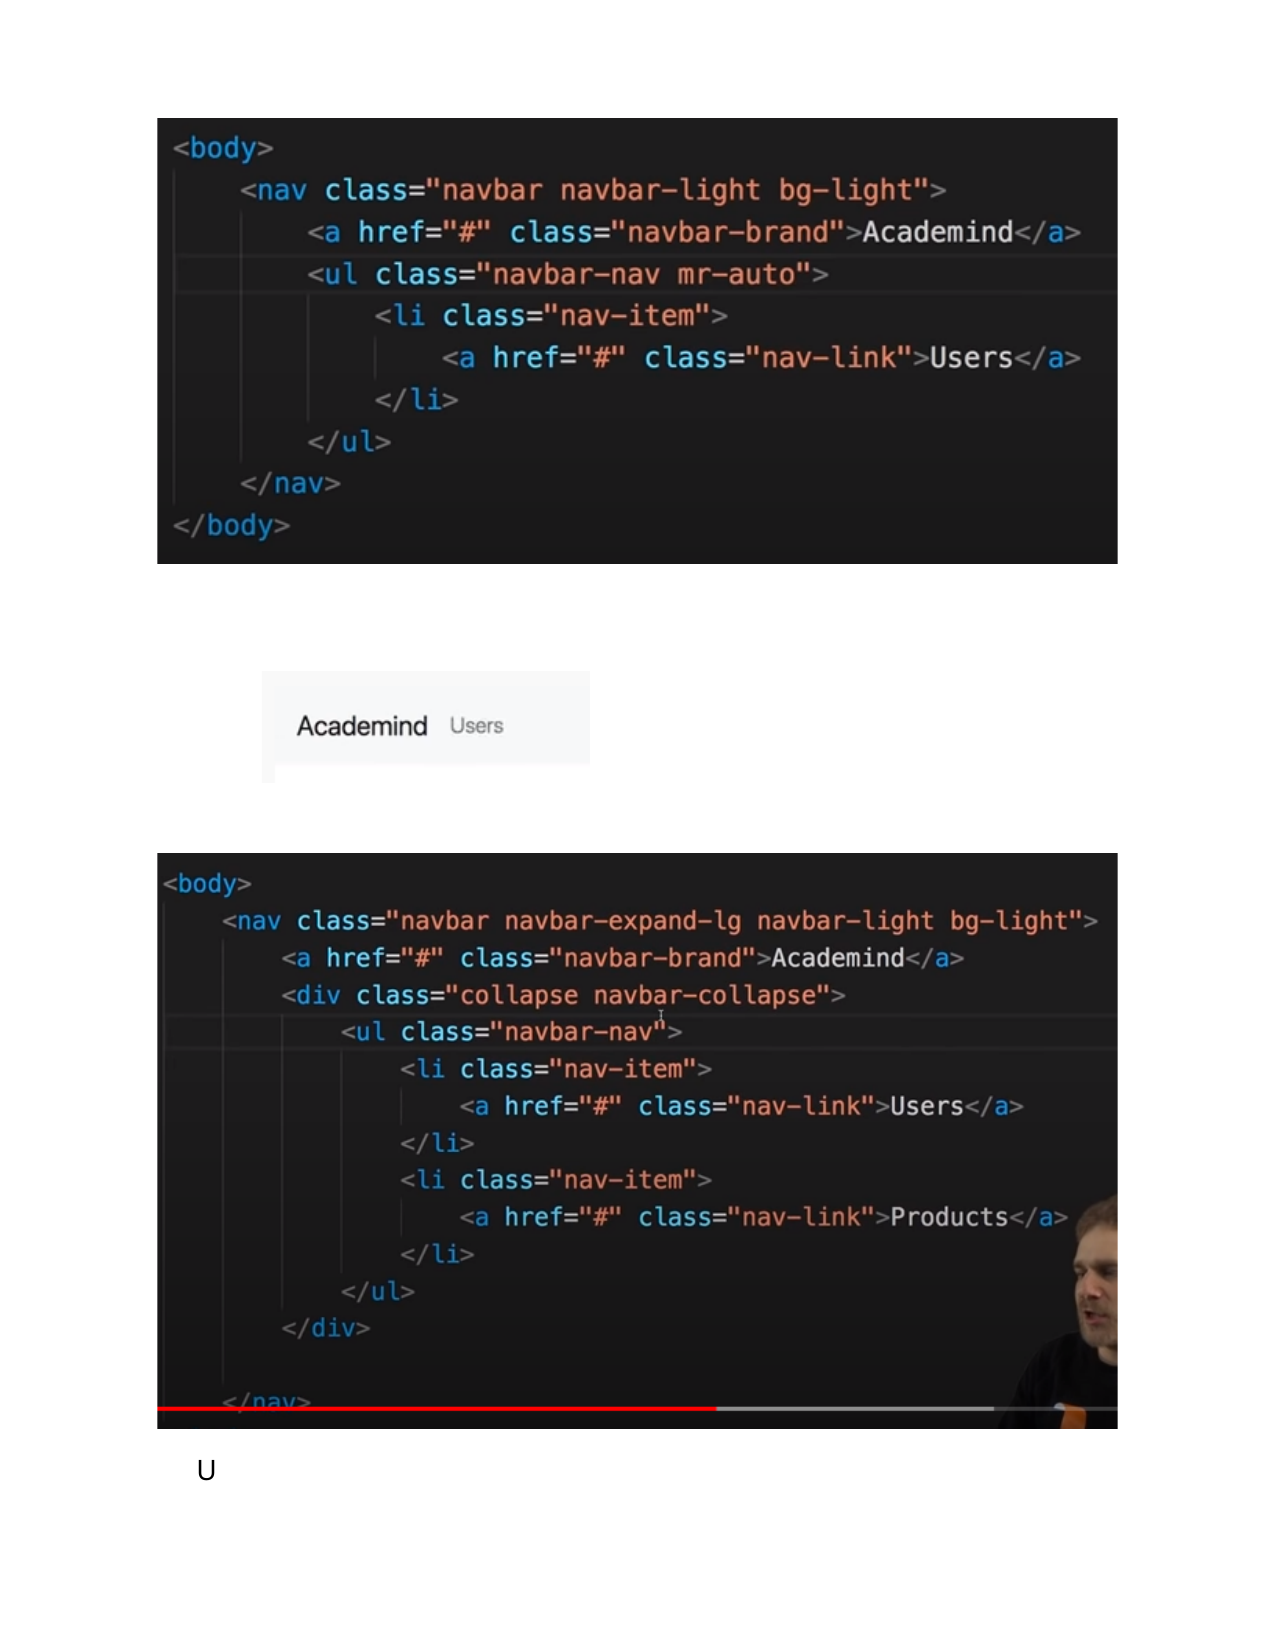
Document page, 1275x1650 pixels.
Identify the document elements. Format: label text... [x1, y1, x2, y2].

picture [157, 853, 1118, 1429]
picture [261, 671, 590, 783]
text U [196, 853, 1157, 1489]
picture [157, 118, 1118, 564]
